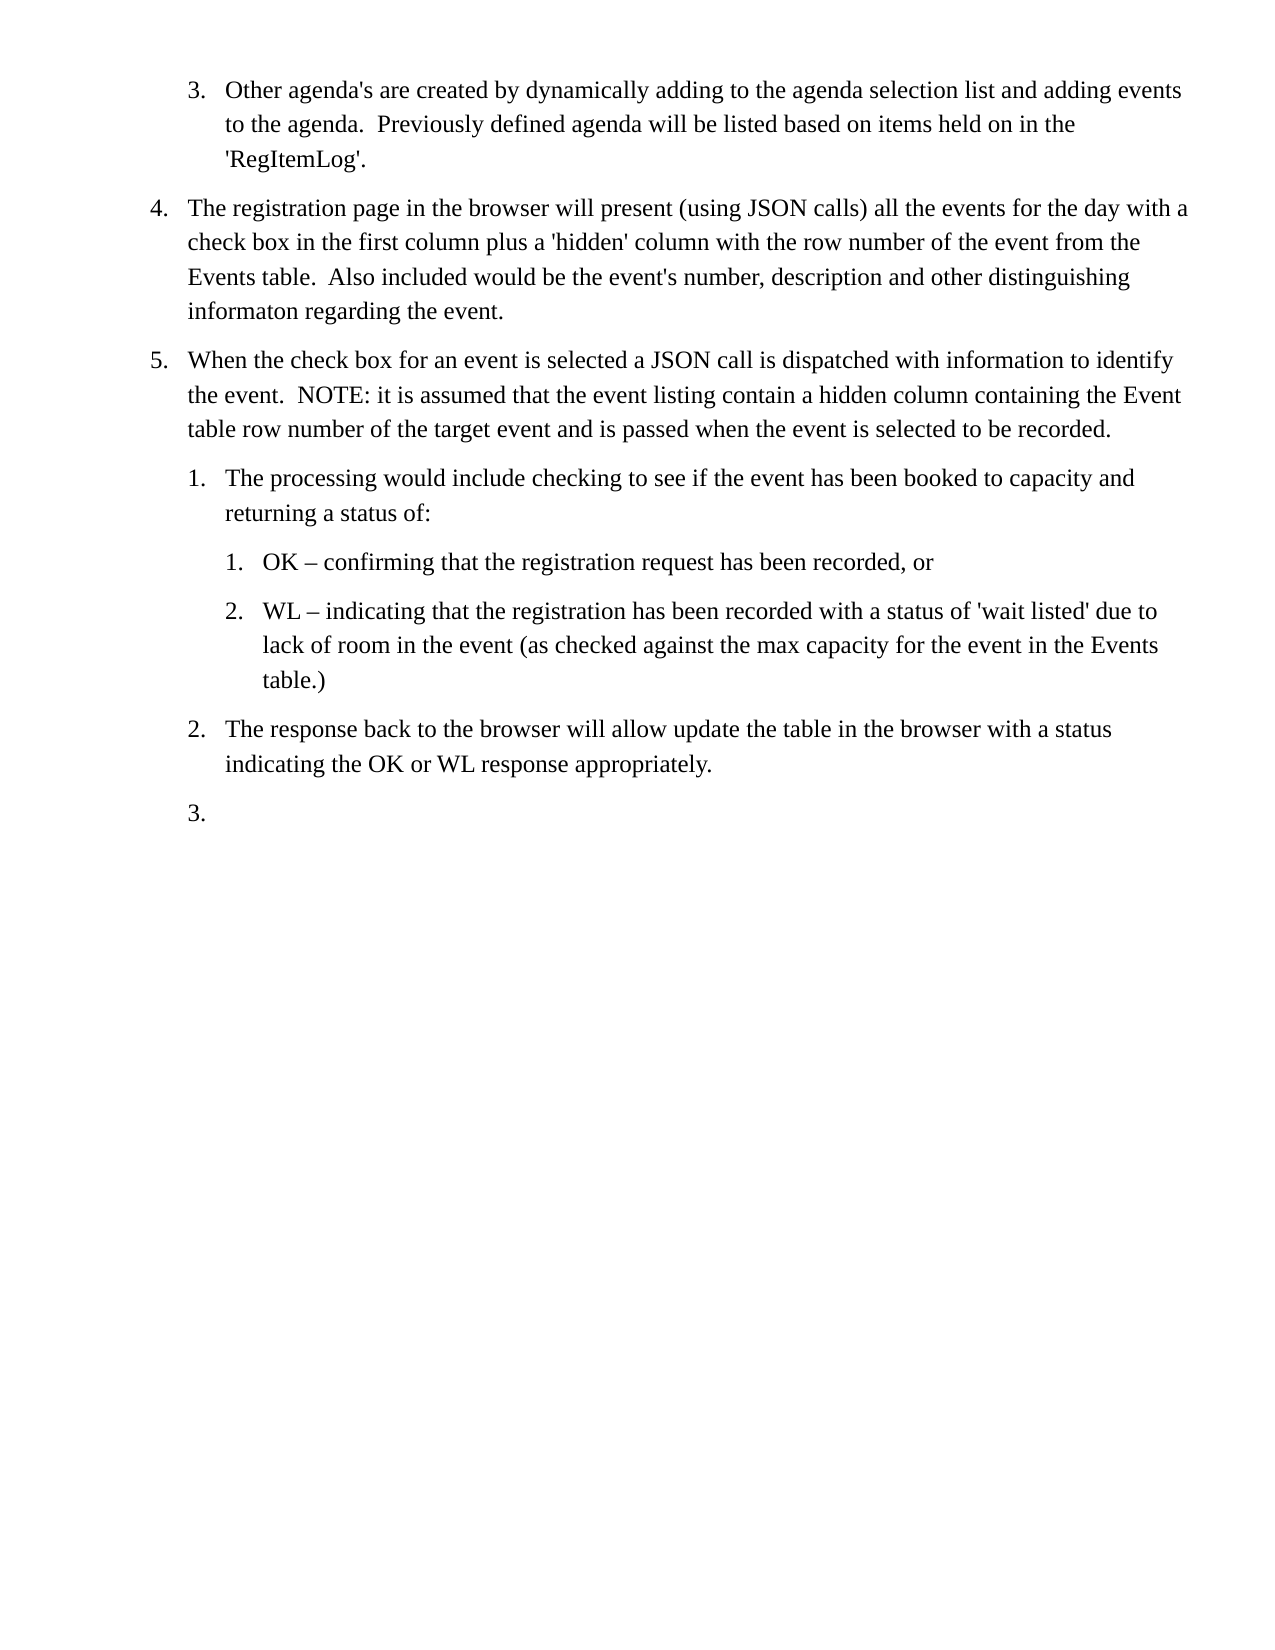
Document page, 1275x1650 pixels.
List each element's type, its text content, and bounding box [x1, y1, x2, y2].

list Other agenda's are created by dynamically adding to the agenda selection list and adding events to the agenda. Previously defined agenda will be listed based on items held on in the 'RegItemLog'. [187, 75, 1200, 173]
list The registration page in the browser will present (using JSON calls) all the events for the day with a check box in the first column plus a 'hidden' column with the row number of the event from the Events table. Also included would be the event's number, description and other distinguishing informaton regarding the event. [150, 193, 1200, 325]
list WL – indicating that the registration has been recorded with a status of 'wait listed' due to lack of room in the event (as checked against the max capacity for the event in the Events table.) [225, 596, 1200, 694]
list The response back to the browser will allow update the table in the browser with a status indicating the OK or WL response appropriately. [187, 714, 1200, 777]
list The processing would include checking to see if the event has been booked to capacity and returning a status of: [187, 463, 1200, 527]
list When the check box for an event is selected a JSON call is dispatched with information to identify the event. NOTE: it is assumed that the event listing contain a hidden column containing the Event table row number of the target event and is passed when the event is selected to be recorded. [150, 346, 1200, 443]
list OK – confirming that the registration request has been recorded, or [225, 547, 1200, 576]
